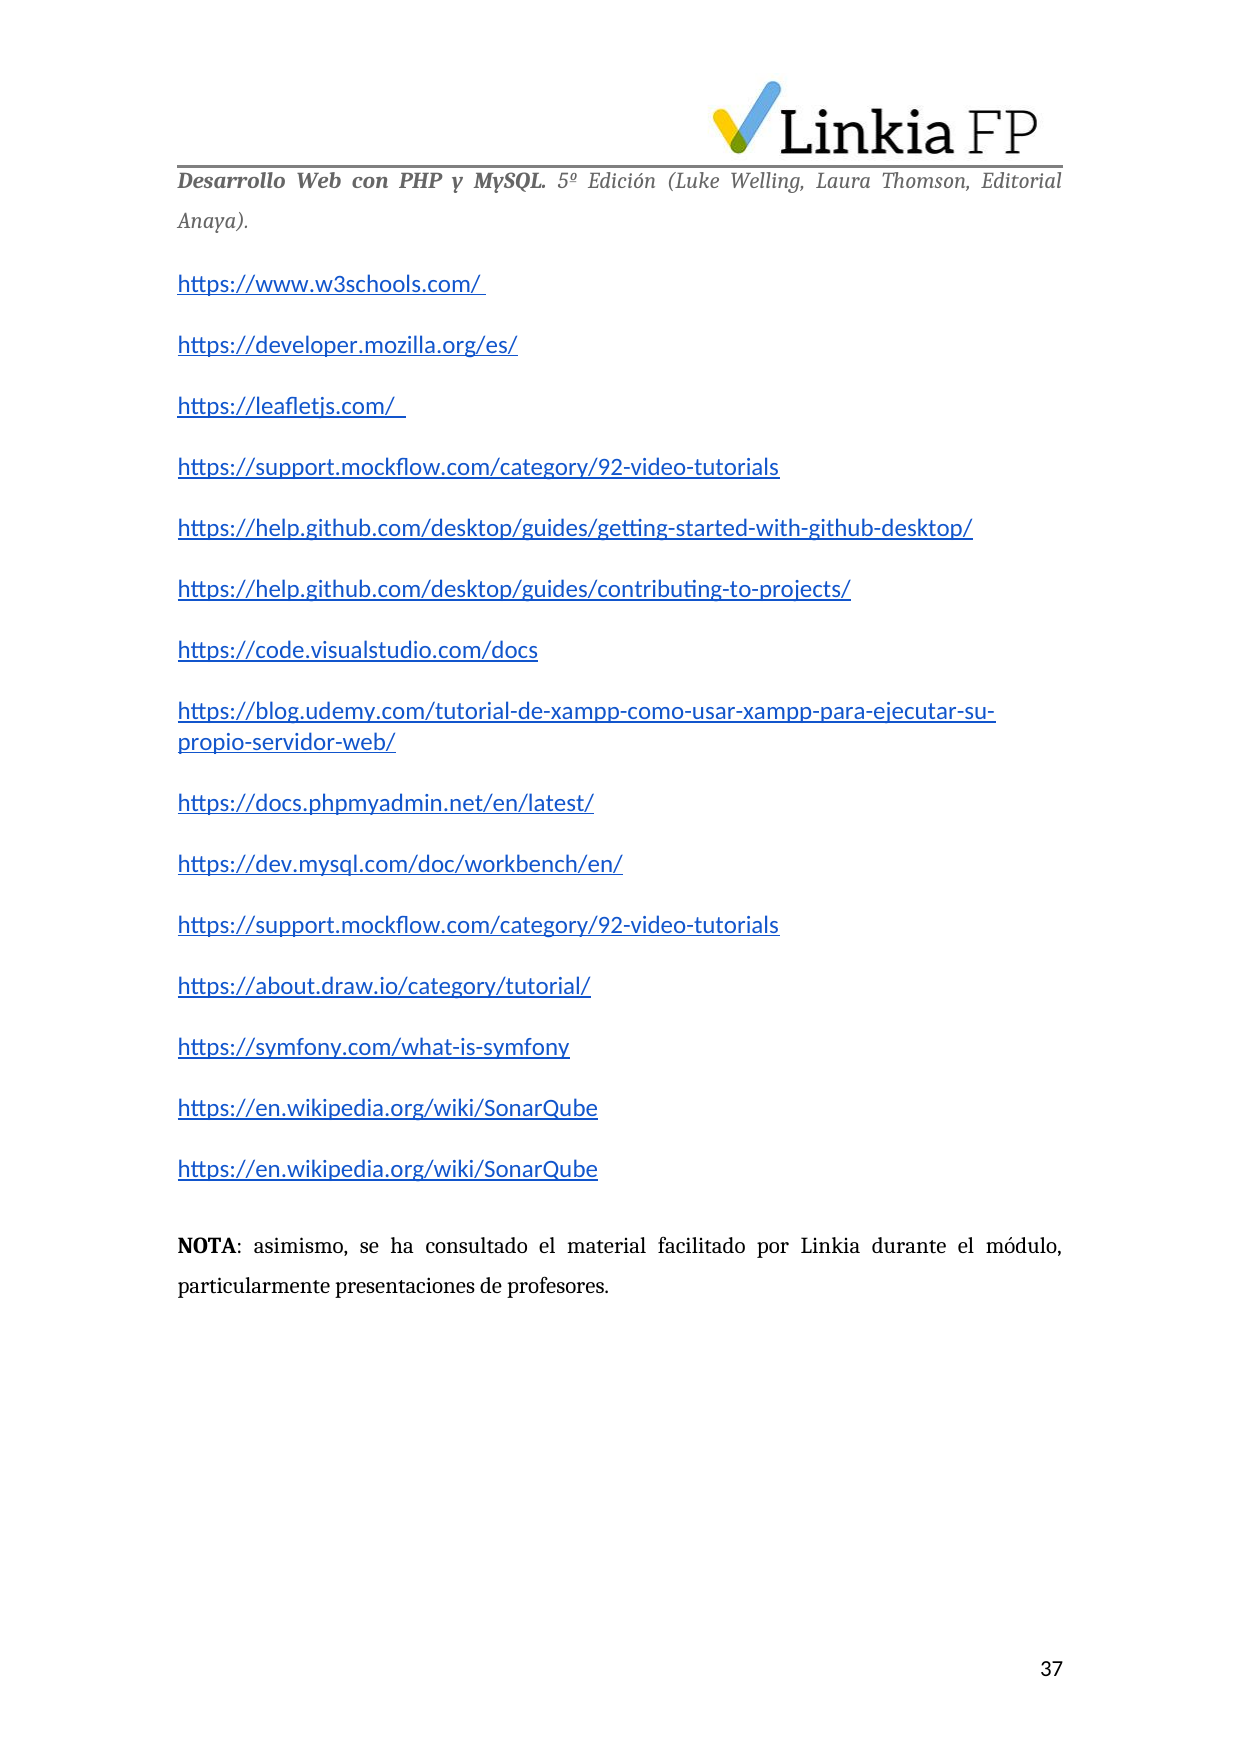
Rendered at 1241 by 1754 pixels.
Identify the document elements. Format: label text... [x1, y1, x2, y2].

text https://en.wikipedia.org/wiki/SonarQube [177, 1092, 1063, 1122]
text NOTA: asimismo, se ha consultado el material facilitado por Linkia durante el módulo, particularmente presentaciones de profesores. [177, 1233, 1063, 1299]
text https://dev.mysql.com/doc/workbench/en/ [177, 848, 1063, 878]
text https://help.github.com/desktop/guides/getting-started-with-github-desktop/ [177, 512, 1063, 542]
text https://blog.udemy.com/tutorial-de-xampp-como-usar-xampp-para-ejecutar-su-propio-servidor-web/ [177, 695, 1063, 756]
text https://about.draw.io/category/tutorial/ [177, 970, 1063, 1000]
text https://support.mockflow.com/category/92-video-tutorials [177, 909, 1063, 939]
text https://help.github.com/desktop/guides/contributing-to-projects/ [177, 573, 1063, 603]
text https://developer.mozilla.org/es/ [177, 329, 1063, 359]
text Desarrollo Web con PHP y MySQL. 5º Edición (Luke Welling, Laura Thomson, Editorial Anaya). [177, 168, 1063, 234]
text https://symfony.com/what-is-symfony [177, 1031, 1063, 1061]
text https://en.wikipedia.org/wiki/SonarQube [177, 1153, 1063, 1183]
text https://www.w3schools.com/ [177, 268, 1063, 298]
text https://leafletjs.com/ [177, 390, 1063, 420]
text https://code.visualstudio.com/docs [177, 634, 1063, 664]
text https://support.mockflow.com/category/92-video-tutorials [177, 451, 1063, 481]
text https://docs.phpmyadmin.net/en/latest/ [177, 787, 1063, 817]
